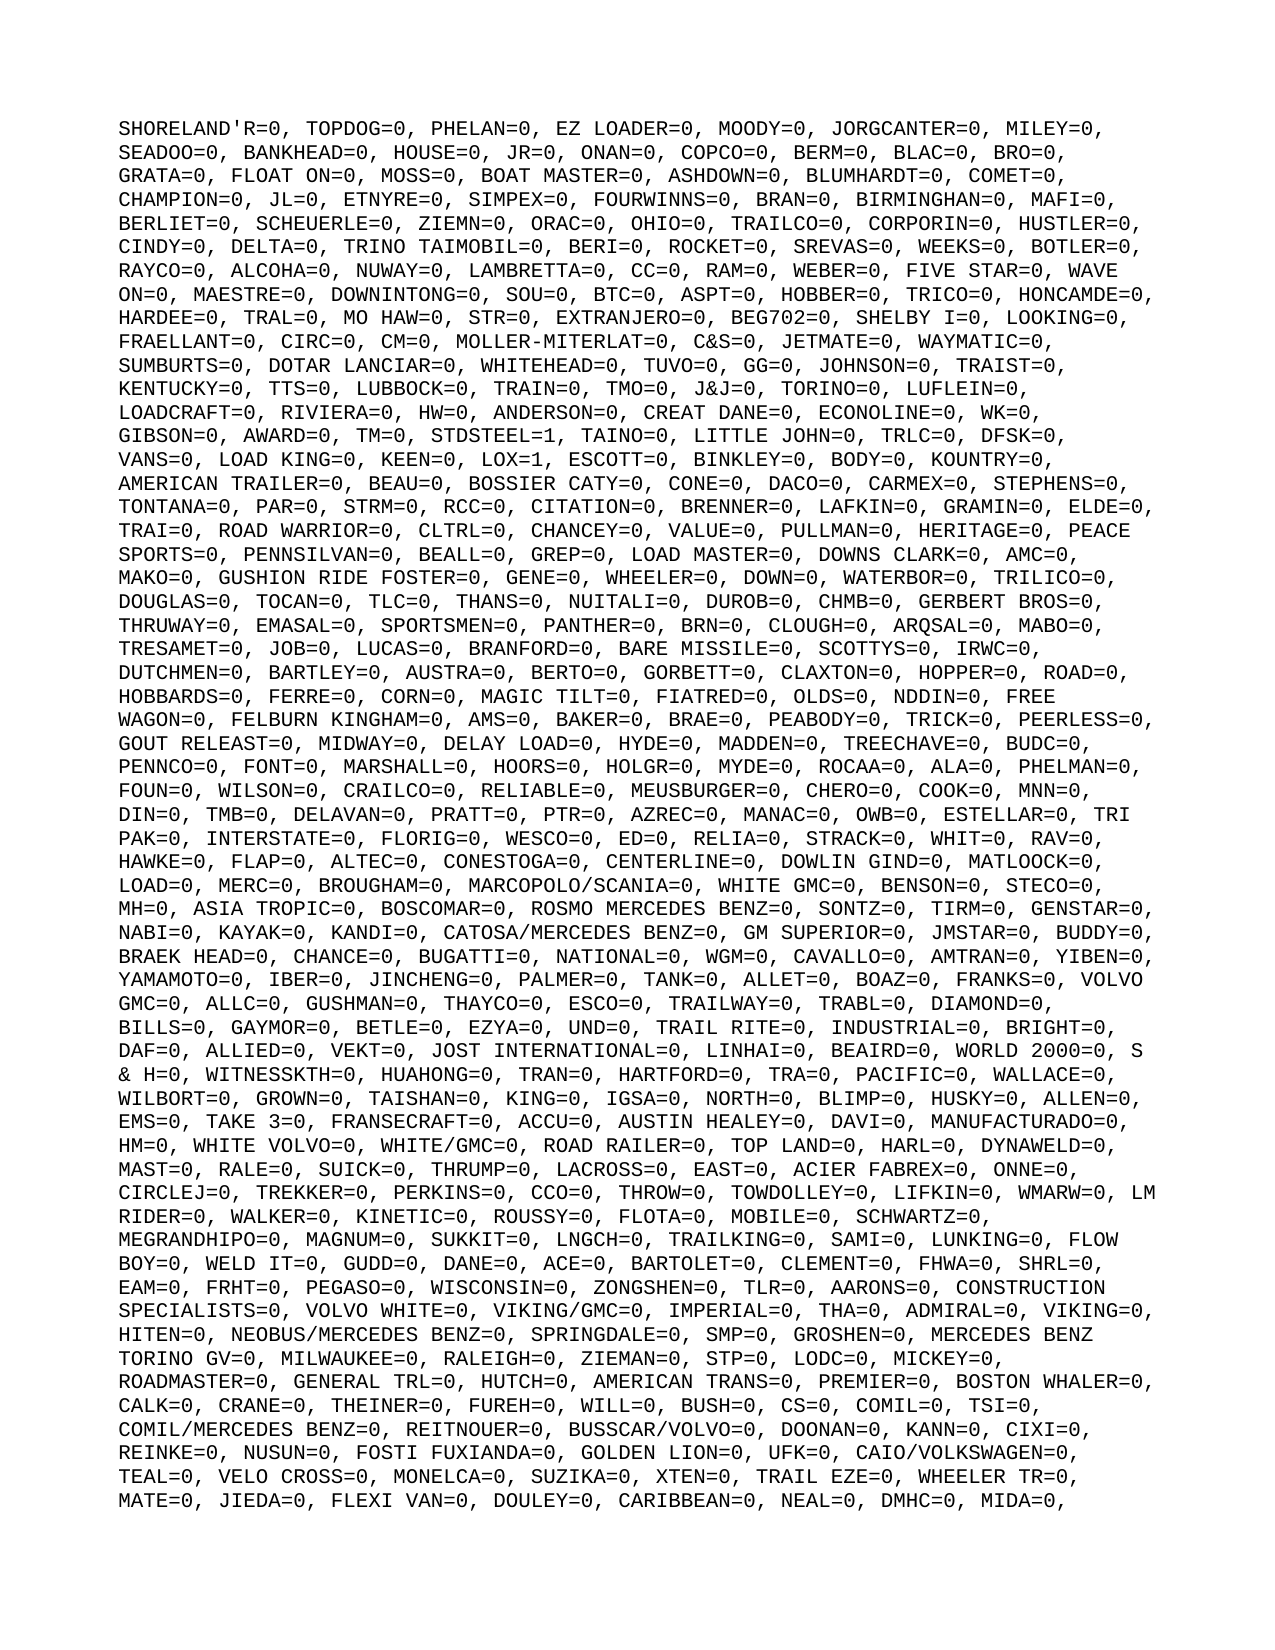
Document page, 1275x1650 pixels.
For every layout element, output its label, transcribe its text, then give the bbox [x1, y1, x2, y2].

text SHORELAND'R=0, TOPDOG=0, PHELAN=0, EZ LOADER=0, MOODY=0, JORGCANTER=0, MILEY=0, SEADOO=0, BANKHEAD=0, HOUSE=0, JR=0, ONAN=0, COPCO=0, BERM=0, BLAC=0, BRO=0, GRATA=0, FLOAT ON=0, MOSS=0, BOAT MASTER=0, ASHDOWN=0, BLUMHARDT=0, COMET=0, CHAMPION=0, JL=0, ETNYRE=0, SIMPEX=0, FOURWINNS=0, BRAN=0, BIRMINGHAN=0, MAFI=0, BERLIET=0, SCHEUERLE=0, ZIEMN=0, ORAC=0, OHIO=0, TRAILCO=0, CORPORIN=0, HUSTLER=0, CINDY=0, DELTA=0, TRINO TAIMOBIL=0, BERI=0, ROCKET=0, SREVAS=0, WEEKS=0, BOTLER=0, RAYCO=0, ALCOHA=0, NUWAY=0, LAMBRETTA=0, CC=0, RAM=0, WEBER=0, FIVE STAR=0, WAVE ON=0, MAESTRE=0, DOWNINTONG=0, SOU=0, BTC=0, ASPT=0, HOBBER=0, TRICO=0, HONCAMDE=0, HARDEE=0, TRAL=0, MO HAW=0, STR=0, EXTRANJERO=0, BEG702=0, SHELBY I=0, LOOKING=0, FRAELLANT=0, CIRC=0, CM=0, MOLLER-MITERLAT=0, C&S=0, JETMATE=0, WAYMATIC=0, SUMBURTS=0, DOTAR LANCIAR=0, WHITEHEAD=0, TUVO=0, GG=0, JOHNSON=0, TRAIST=0, KENTUCKY=0, TTS=0, LUBBOCK=0, TRAIN=0, TMO=0, J&J=0, TORINO=0, LUFLEIN=0, LOADCRAFT=0, RIVIERA=0, HW=0, ANDERSON=0, CREAT DANE=0, ECONOLINE=0, WK=0, GIBSON=0, AWARD=0, TM=0, STDSTEEL=1, TAINO=0, LITTLE JOHN=0, TRLC=0, DFSK=0, VANS=0, LOAD KING=0, KEEN=0, LOX=1, ESCOTT=0, BINKLEY=0, BODY=0, KOUNTRY=0, AMERICAN TRAILER=0, BEAU=0, BOSSIER CATY=0, CONE=0, DACO=0, CARMEX=0, STEPHENS=0, TONTANA=0, PAR=0, STRM=0, RCC=0, CITATION=0, BRENNER=0, LAFKIN=0, GRAMIN=0, ELDE=0, TRAI=0, ROAD WARRIOR=0, CLTRL=0, CHANCEY=0, VALUE=0, PULLMAN=0, HERITAGE=0, PEACE SPORTS=0, PENNSILVAN=0, BEALL=0, GREP=0, LOAD MASTER=0, DOWNS CLARK=0, AMC=0, MAKO=0, GUSHION RIDE FOSTER=0, GENE=0, WHEELER=0, DOWN=0, WATERBOR=0, TRILICO=0, DOUGLAS=0, TOCAN=0, TLC=0, THANS=0, NUITALI=0, DUROB=0, CHMB=0, GERBERT BROS=0, THRUWAY=0, EMASAL=0, SPORTSMEN=0, PANTHER=0, BRN=0, CLOUGH=0, ARQSAL=0, MABO=0, TRESAMET=0, JOB=0, LUCAS=0, BRANFORD=0, BARE MISSILE=0, SCOTTYS=0, IRWC=0, DUTCHMEN=0, BARTLEY=0, AUSTRA=0, BERTO=0, GORBETT=0, CLAXTON=0, HOPPER=0, ROAD=0, HOBBARDS=0, FERRE=0, CORN=0, MAGIC TILT=0, FIATRED=0, OLDS=0, NDDIN=0, FREE WAGON=0, FELBURN KINGHAM=0, AMS=0, BAKER=0, BRAE=0, PEABODY=0, TRICK=0, PEERLESS=0, GOUT RELEAST=0, MIDWAY=0, DELAY LOAD=0, HYDE=0, MADDEN=0, TREECHAVE=0, BUDC=0, PENNCO=0, FONT=0, MARSHALL=0, HOORS=0, HOLGR=0, MYDE=0, ROCAA=0, ALA=0, PHELMAN=0, FOUN=0, WILSON=0, CRAILCO=0, RELIABLE=0, MEUSBURGER=0, CHERO=0, COOK=0, MNN=0, DIN=0, TMB=0, DELAVAN=0, PRATT=0, PTR=0, AZREC=0, MANAC=0, OWB=0, ESTELLAR=0, TRI PAK=0, INTERSTATE=0, FLORIG=0, WESCO=0, ED=0, RELIA=0, STRACK=0, WHIT=0, RAV=0, HAWKE=0, FLAP=0, ALTEC=0, CONESTOGA=0, CENTERLINE=0, DOWLIN GIND=0, MATLOOCK=0, LOAD=0, MERC=0, BROUGHAM=0, MARCOPOLO/SCANIA=0, WHITE GMC=0, BENSON=0, STECO=0, MH=0, ASIA TROPIC=0, BOSCOMAR=0, ROSMO MERCEDES BENZ=0, SONTZ=0, TIRM=0, GENSTAR=0, NABI=0, KAYAK=0, KANDI=0, CATOSA/MERCEDES BENZ=0, GM SUPERIOR=0, JMSTAR=0, BUDDY=0, BRAEK HEAD=0, CHANCE=0, BUGATTI=0, NATIONAL=0, WGM=0, CAVALLO=0, AMTRAN=0, YIBEN=0, YAMAMOTO=0, IBER=0, JINCHENG=0, PALMER=0, TANK=0, ALLET=0, BOAZ=0, FRANKS=0, VOLVO GMC=0, ALLC=0, GUSHMAN=0, THAYCO=0, ESCO=0, TRAILWAY=0, TRABL=0, DIAMOND=0, BILLS=0, GAYMOR=0, BETLE=0, EZYA=0, UND=0, TRAIL RITE=0, INDUSTRIAL=0, BRIGHT=0, DAF=0, ALLIED=0, VEKT=0, JOST INTERNATIONAL=0, LINHAI=0, BEAIRD=0, WORLD 2000=0, S & H=0, WITNESSKTH=0, HUAHONG=0, TRAN=0, HARTFORD=0, TRA=0, PACIFIC=0, WALLACE=0, WILBORT=0, GROWN=0, TAISHAN=0, KING=0, IGSA=0, NORTH=0, BLIMP=0, HUSKY=0, ALLEN=0, EMS=0, TAKE 3=0, FRANSECRAFT=0, ACCU=0, AUSTIN HEALEY=0, DAVI=0, MANUFACTURADO=0, HM=0, WHITE VOLVO=0, WHITE/GMC=0, ROAD RAILER=0, TOP LAND=0, HARL=0, DYNAWELD=0, MAST=0, RALE=0, SUICK=0, THRUMP=0, LACROSS=0, EAST=0, ACIER FABREX=0, ONNE=0, CIRCLEJ=0, TREKKER=0, PERKINS=0, CCO=0, THROW=0, TOWDOLLEY=0, LIFKIN=0, WMARW=0, LM RIDER=0, WALKER=0, KINETIC=0, ROUSSY=0, FLOTA=0, MOBILE=0, SCHWARTZ=0, MEGRANDHIPO=0, MAGNUM=0, SUKKIT=0, LNGCH=0, TRAILKING=0, SAMI=0, LUNKING=0, FLOW BOY=0, WELD IT=0, GUDD=0, DANE=0, ACE=0, BARTOLET=0, CLEMENT=0, FHWA=0, SHRL=0, EAM=0, FRHT=0, PEGASO=0, WISCONSIN=0, ZONGSHEN=0, TLR=0, AARONS=0, CONSTRUCTION SPECIALISTS=0, VOLVO WHITE=0, VIKING/GMC=0, IMPERIAL=0, THA=0, ADMIRAL=0, VIKING=0, HITEN=0, NEOBUS/MERCEDES BENZ=0, SPRINGDALE=0, SMP=0, GROSHEN=0, MERCEDES BENZ TORINO GV=0, MILWAUKEE=0, RALEIGH=0, ZIEMAN=0, STP=0, LODC=0, MICKEY=0, ROADMASTER=0, GENERAL TRL=0, HUTCH=0, AMERICAN TRANS=0, PREMIER=0, BOSTON WHALER=0, CALK=0, CRANE=0, THEINER=0, FUREH=0, WILL=0, BUSH=0, CS=0, COMIL=0, TSI=0, COMIL/MERCEDES BENZ=0, REITNOUER=0, BUSSCAR/VOLVO=0, DOONAN=0, KANN=0, CIXI=0, REINKE=0, NUSUN=0, FOSTI FUXIANDA=0, GOLDEN LION=0, UFK=0, CAIO/VOLKSWAGEN=0, TEAL=0, VELO CROSS=0, MONELCA=0, SUZIKA=0, XTEN=0, TRAIL EZE=0, WHEELER TR=0, MATE=0, JIEDA=0, FLEXI VAN=0, DOULEY=0, CARIBBEAN=0, NEAL=0, DMHC=0, MIDA=0, [118, 118, 1157, 1513]
